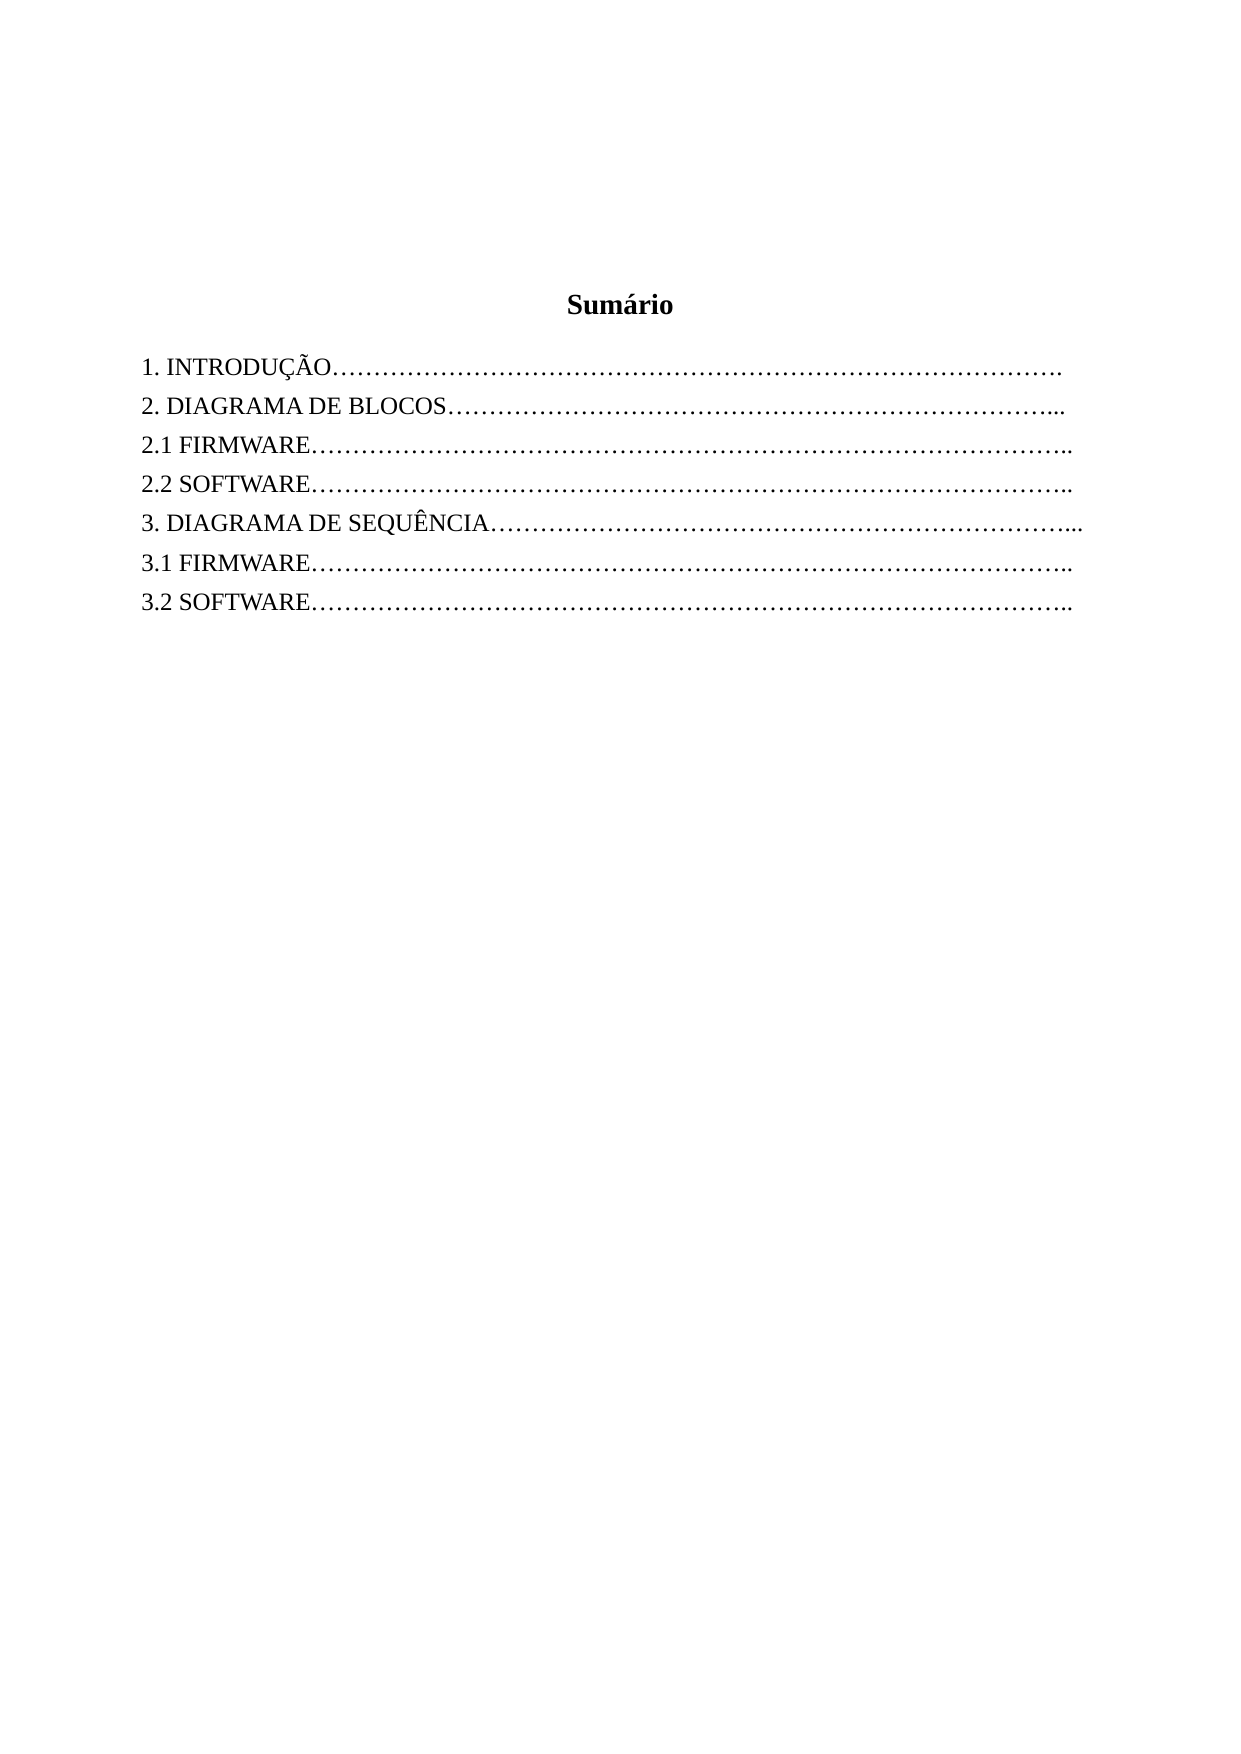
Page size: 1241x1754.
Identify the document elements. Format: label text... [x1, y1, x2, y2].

text 3.2 SOFTWARE……………………………………………………………………………….. [141, 587, 1122, 616]
text 2. DIAGRAMA DE BLOCOS………………………………………………………………... [141, 391, 1122, 420]
text 1. INTRODUÇÃO……………………………………………………………………………. [141, 352, 1122, 381]
subtitle Sumário [118, 287, 1122, 320]
text 2.2 SOFTWARE……………………………………………………………………………….. [141, 469, 1122, 498]
text 3. DIAGRAMA DE SEQUÊNCIA……………………………………………………………... [141, 508, 1122, 537]
text 3.1 FIRMWARE……………………………………………………………………………….. [141, 548, 1122, 576]
text 2.1 FIRMWARE……………………………………………………………………………….. [141, 430, 1122, 459]
